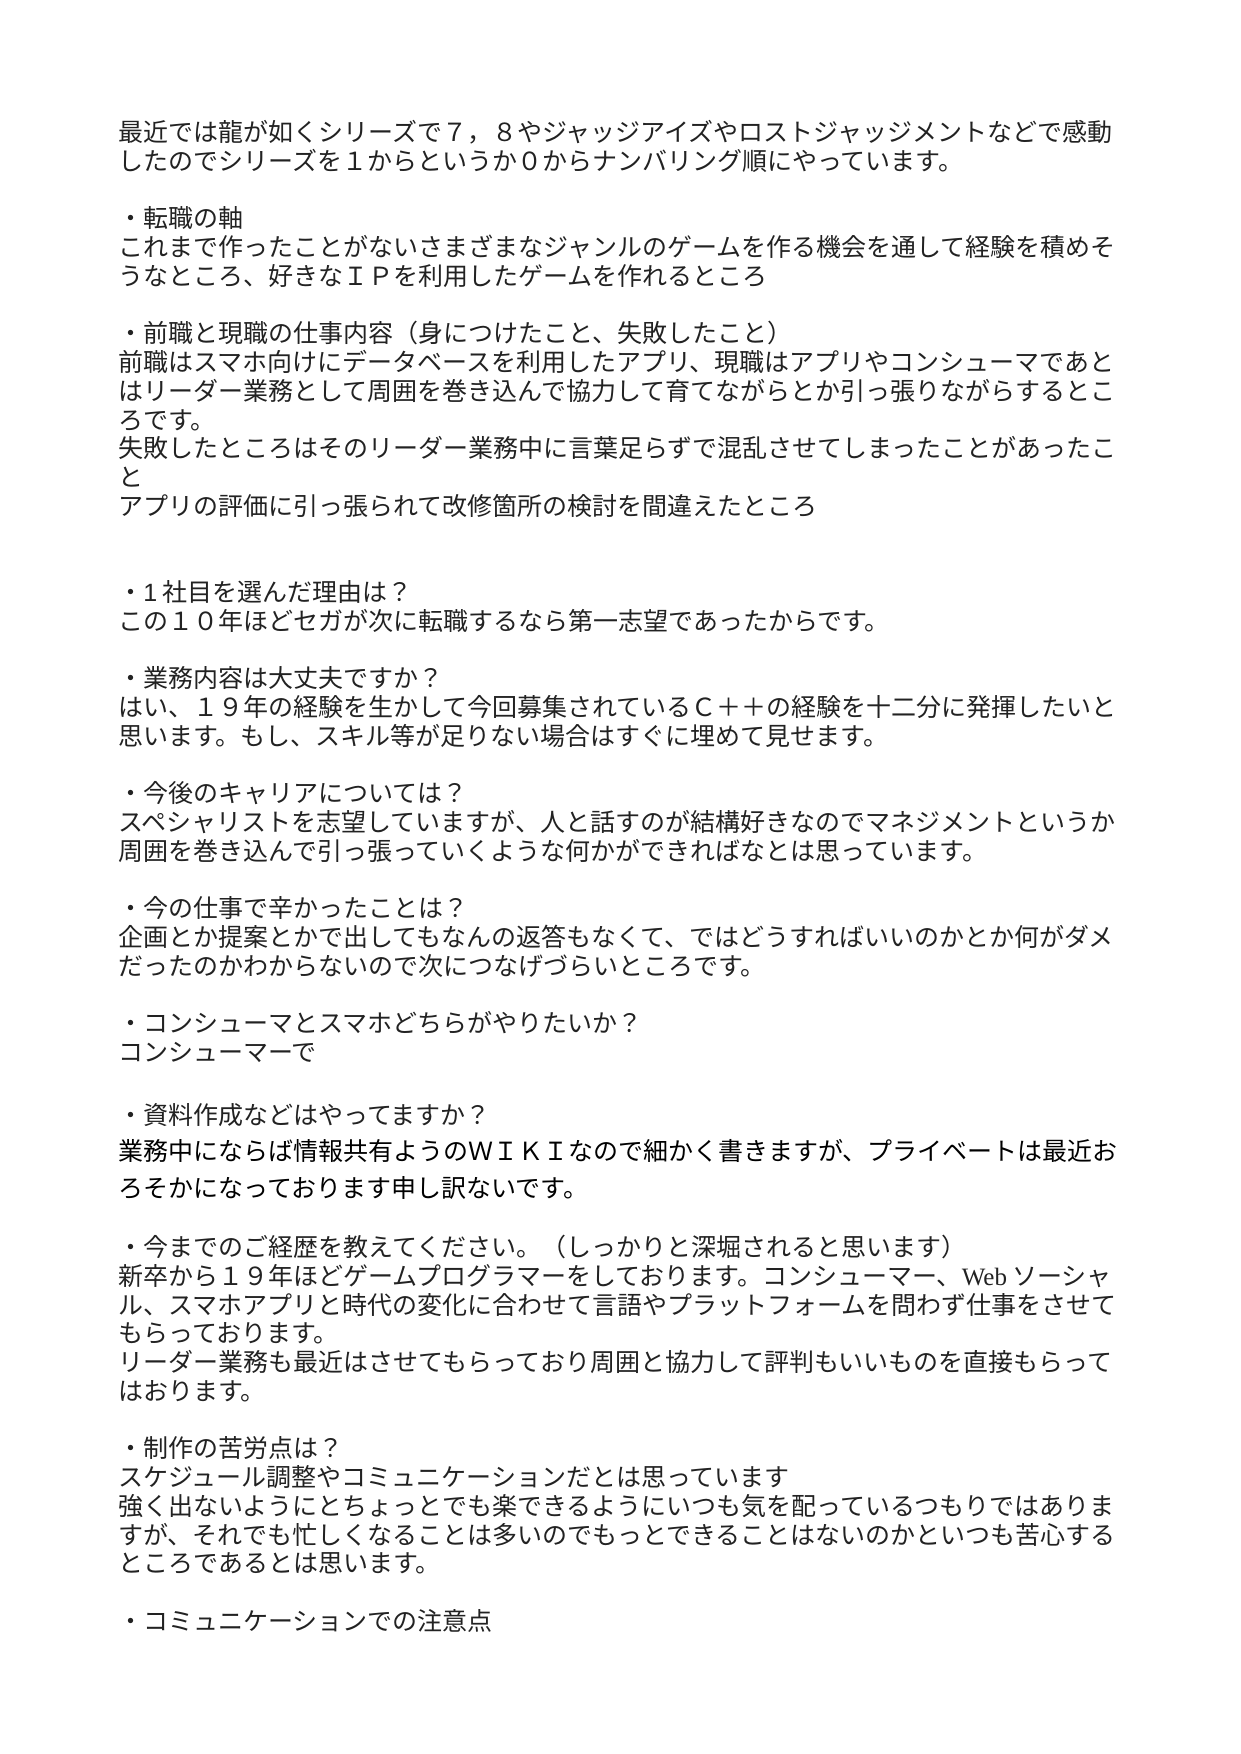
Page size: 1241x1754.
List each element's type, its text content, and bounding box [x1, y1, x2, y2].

text ・制作の苦労点は？ [118, 1406, 1122, 1463]
text スペシャリストを志望していますが、人と話すのが結構好きなのでマネジメントというか周囲を巻き込んで引っ張っていくような何かができればなとは思っています。 [118, 808, 1122, 866]
text 新卒から１９年ほどゲームプログラマーをしております。コンシューマー、Webソーシャル、スマホアプリと時代の変化に合わせて言語やプラットフォームを問わず仕事をさせてもらっております。 [118, 1262, 1122, 1348]
text ・今後のキャリアについては？ [118, 751, 1122, 808]
text スケジュール調整やコミュニケーションだとは思っています [118, 1463, 1122, 1492]
text ・今の仕事で辛かったことは？ [118, 866, 1122, 923]
text アプリの評価に引っ張られて改修箇所の検討を間違えたところ [118, 492, 1122, 521]
text 強く出ないようにとちょっとでも楽できるようにいつも気を配っているつもりではありますが、それでも忙しくなることは多いのでもっとできることはないのかといつも苦心するところであるとは思います。 [118, 1492, 1122, 1578]
text ・今までのご経歴を教えてください。（しっかりと深堀されると思います） [118, 1204, 1122, 1262]
text 失敗したところはそのリーダー業務中に言葉足らずで混乱させてしまったことがあったこと [118, 434, 1122, 492]
text ・コミュニケーションでの注意点 [118, 1578, 1122, 1636]
text これまで作ったことがないさまざまなジャンルのゲームを作る機会を通して経験を積めそうなところ、好きなＩＰを利用したゲームを作れるところ [118, 233, 1122, 291]
text この１０年ほどセガが次に転職するなら第一志望であったからです。 [118, 607, 1122, 636]
text 前職はスマホ向けにデータベースを利用したアプリ、現職はアプリやコンシューマであとはリーダー業務として周囲を巻き込んで協力して育てながらとか引っ張りながらするところです。 [118, 348, 1122, 434]
text 業務中にならば情報共有ようのＷＩＫＩなので細かく書きますが、プライベートは最近おろそかになっております申し訳ないです。 [118, 1132, 1122, 1204]
text ・転職の軸 [118, 176, 1122, 233]
text ・1社目を選んだ理由は？ [118, 549, 1122, 607]
text ・業務内容は大丈夫ですか？ [118, 636, 1122, 693]
text 企画とか提案とかで出してもなんの返答もなくて、ではどうすればいいのかとか何がダメだったのかわからないので次につなげづらいところです。 [118, 923, 1122, 981]
text コンシューマーで [118, 1038, 1122, 1067]
text ・コンシューマとスマホどちらがやりたいか？ [118, 981, 1122, 1038]
text はい、１９年の経験を生かして今回募集されているＣ＋＋の経験を十二分に発揮したいと思います。もし、スキル等が足りない場合はすぐに埋めて見せます。 [118, 693, 1122, 751]
text 最近では龍が如くシリーズで７，８やジャッジアイズやロストジャッジメントなどで感動したのでシリーズを１からというか０からナンバリング順にやっています。 [118, 118, 1122, 176]
text リーダー業務も最近はさせてもらっており周囲と協力して評判もいいものを直接もらってはおります。 [118, 1348, 1122, 1406]
text ・前職と現職の仕事内容（身につけたこと、失敗したこと） [118, 291, 1122, 348]
text ・資料作成などはやってますか？ [118, 1067, 1122, 1132]
